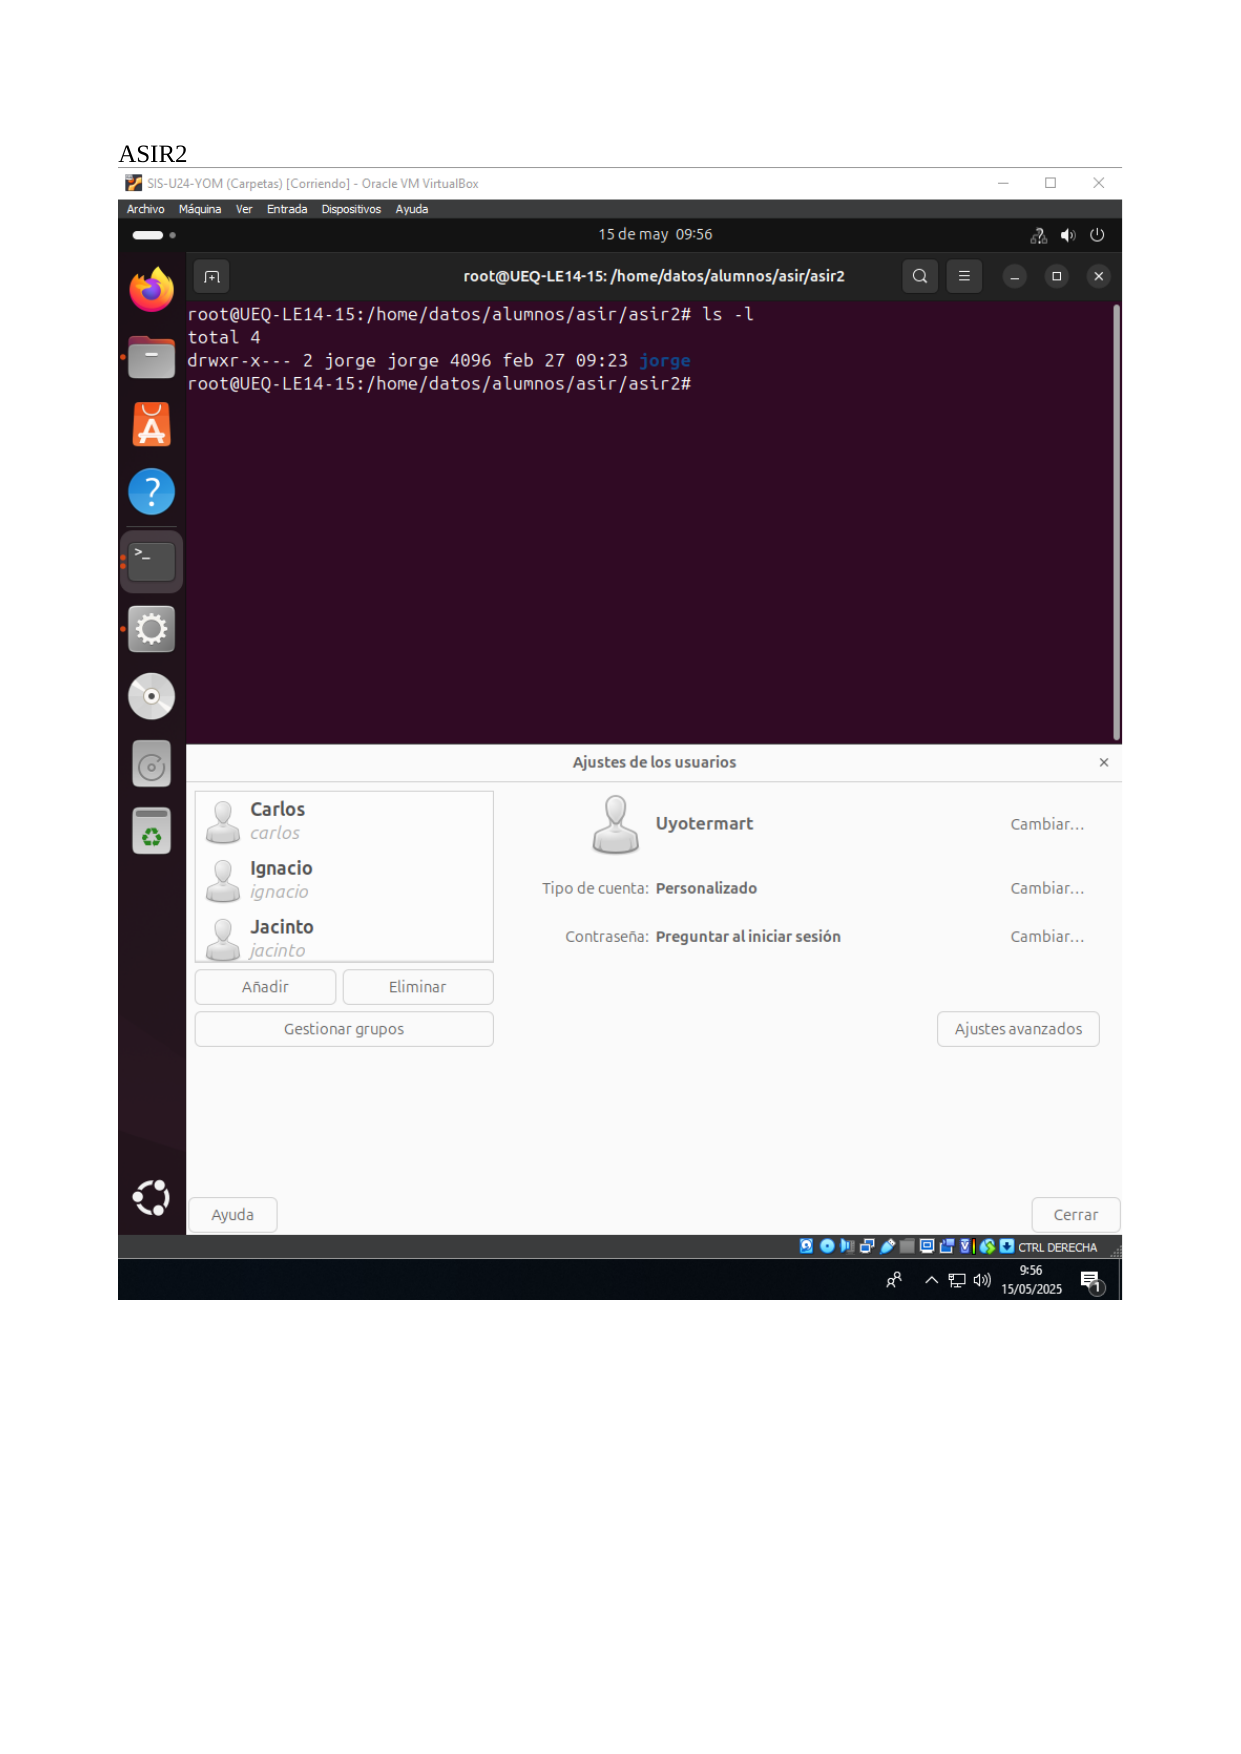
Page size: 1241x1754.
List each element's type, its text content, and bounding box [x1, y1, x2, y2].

picture [118, 167, 1123, 1300]
text ASIR2 [118, 139, 1122, 167]
